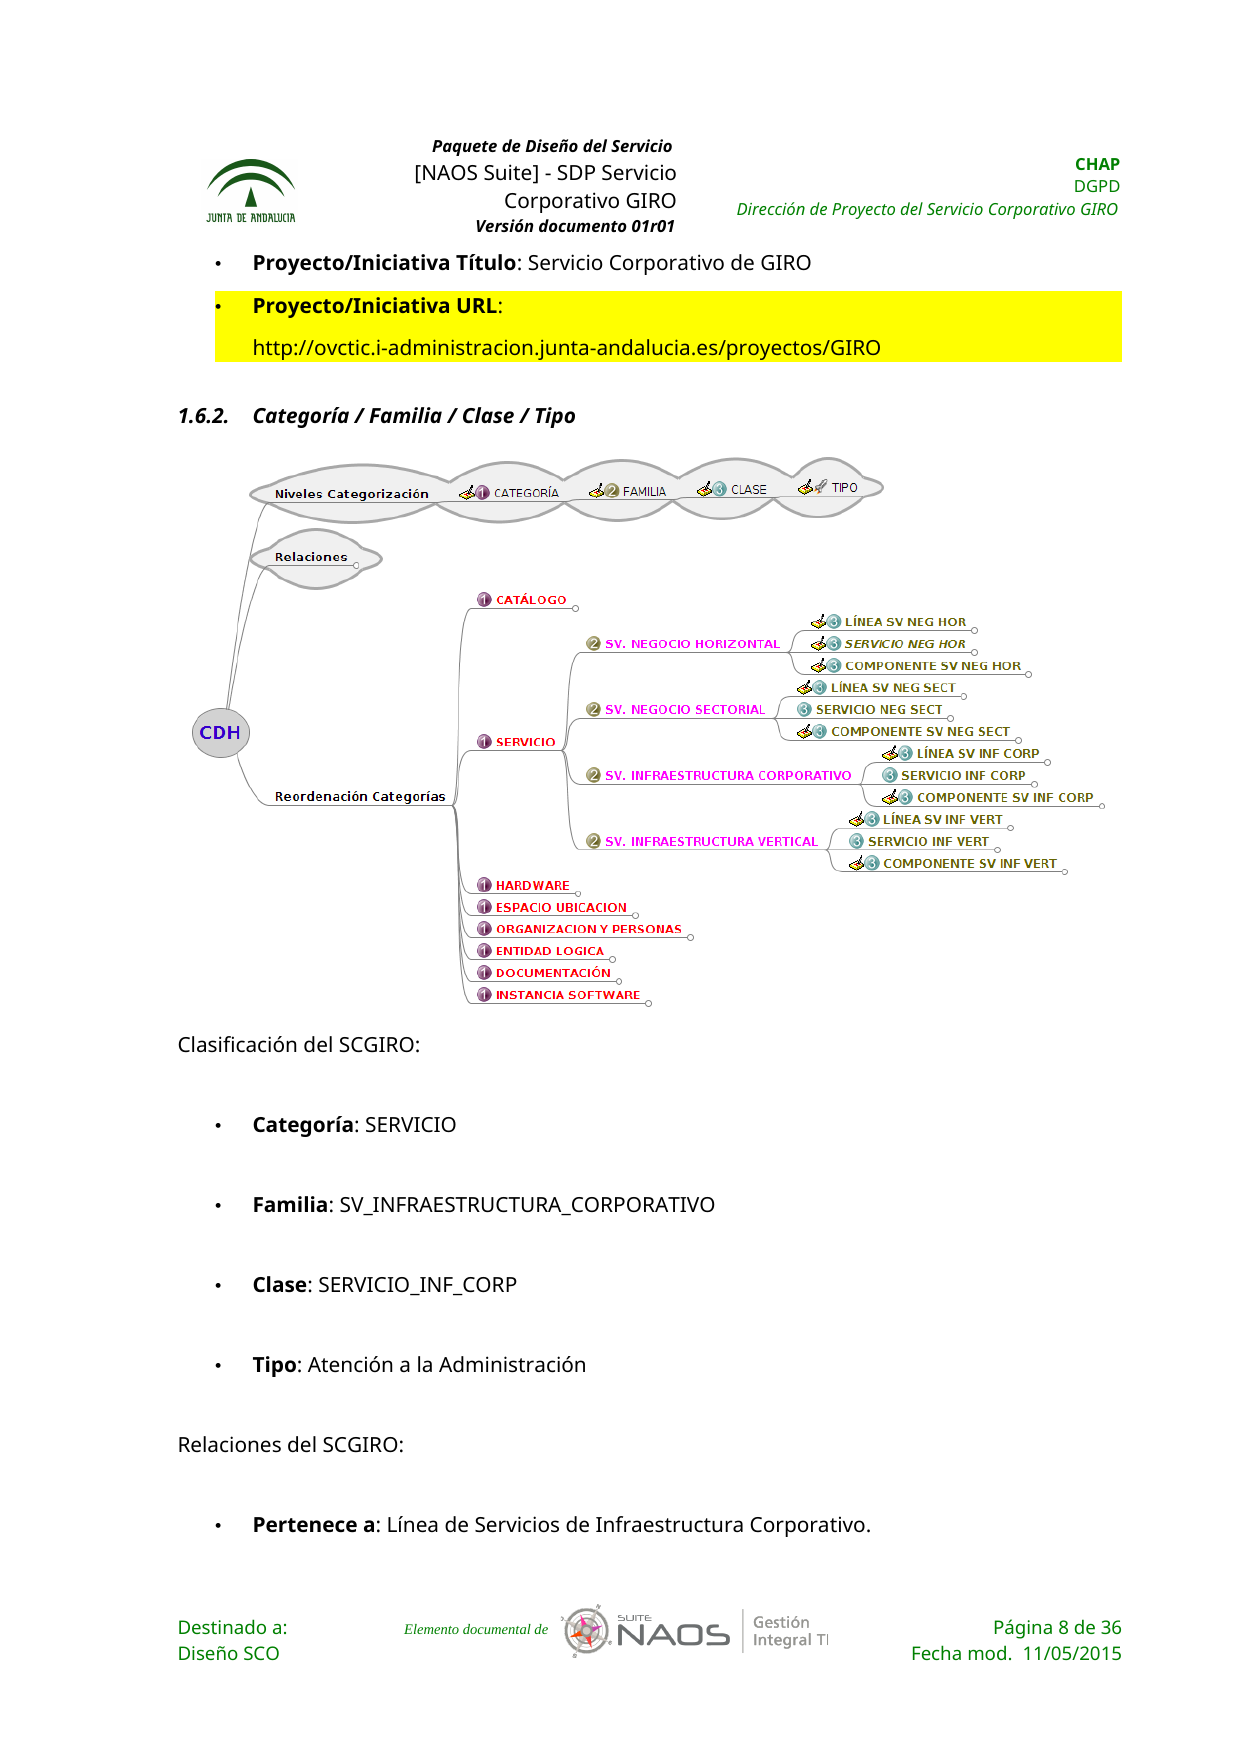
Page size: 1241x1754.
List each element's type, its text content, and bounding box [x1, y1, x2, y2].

text Clasificación del SCGIRO: [177, 1016, 1122, 1058]
list Pertenece a: Línea de Servicios de Infraestructura Corporativo. [215, 1510, 1122, 1539]
subtitle Categoría / Familia / Clase / Tipo [177, 401, 1122, 429]
list Categoría: SERVICIO [215, 1110, 1122, 1138]
picture [177, 456, 1123, 1016]
list Proyecto/Iniciativa URL: http://ovctic.i-administracion.junta-andalucia.es/proyectos/GIRO [215, 291, 1122, 362]
list Clase: SERVICIO_INF_CORP [215, 1270, 1122, 1298]
picture [560, 1604, 829, 1658]
picture [201, 159, 298, 226]
list Tipo: Atención a la Administración [215, 1350, 1122, 1378]
list Proyecto/Iniciativa Título: Servicio Corporativo de GIRO [215, 248, 1122, 277]
list Familia: SV_INFRAESTRUCTURA_CORPORATIVO [215, 1190, 1122, 1218]
text Relaciones del SCGIRO: [177, 1430, 1122, 1459]
